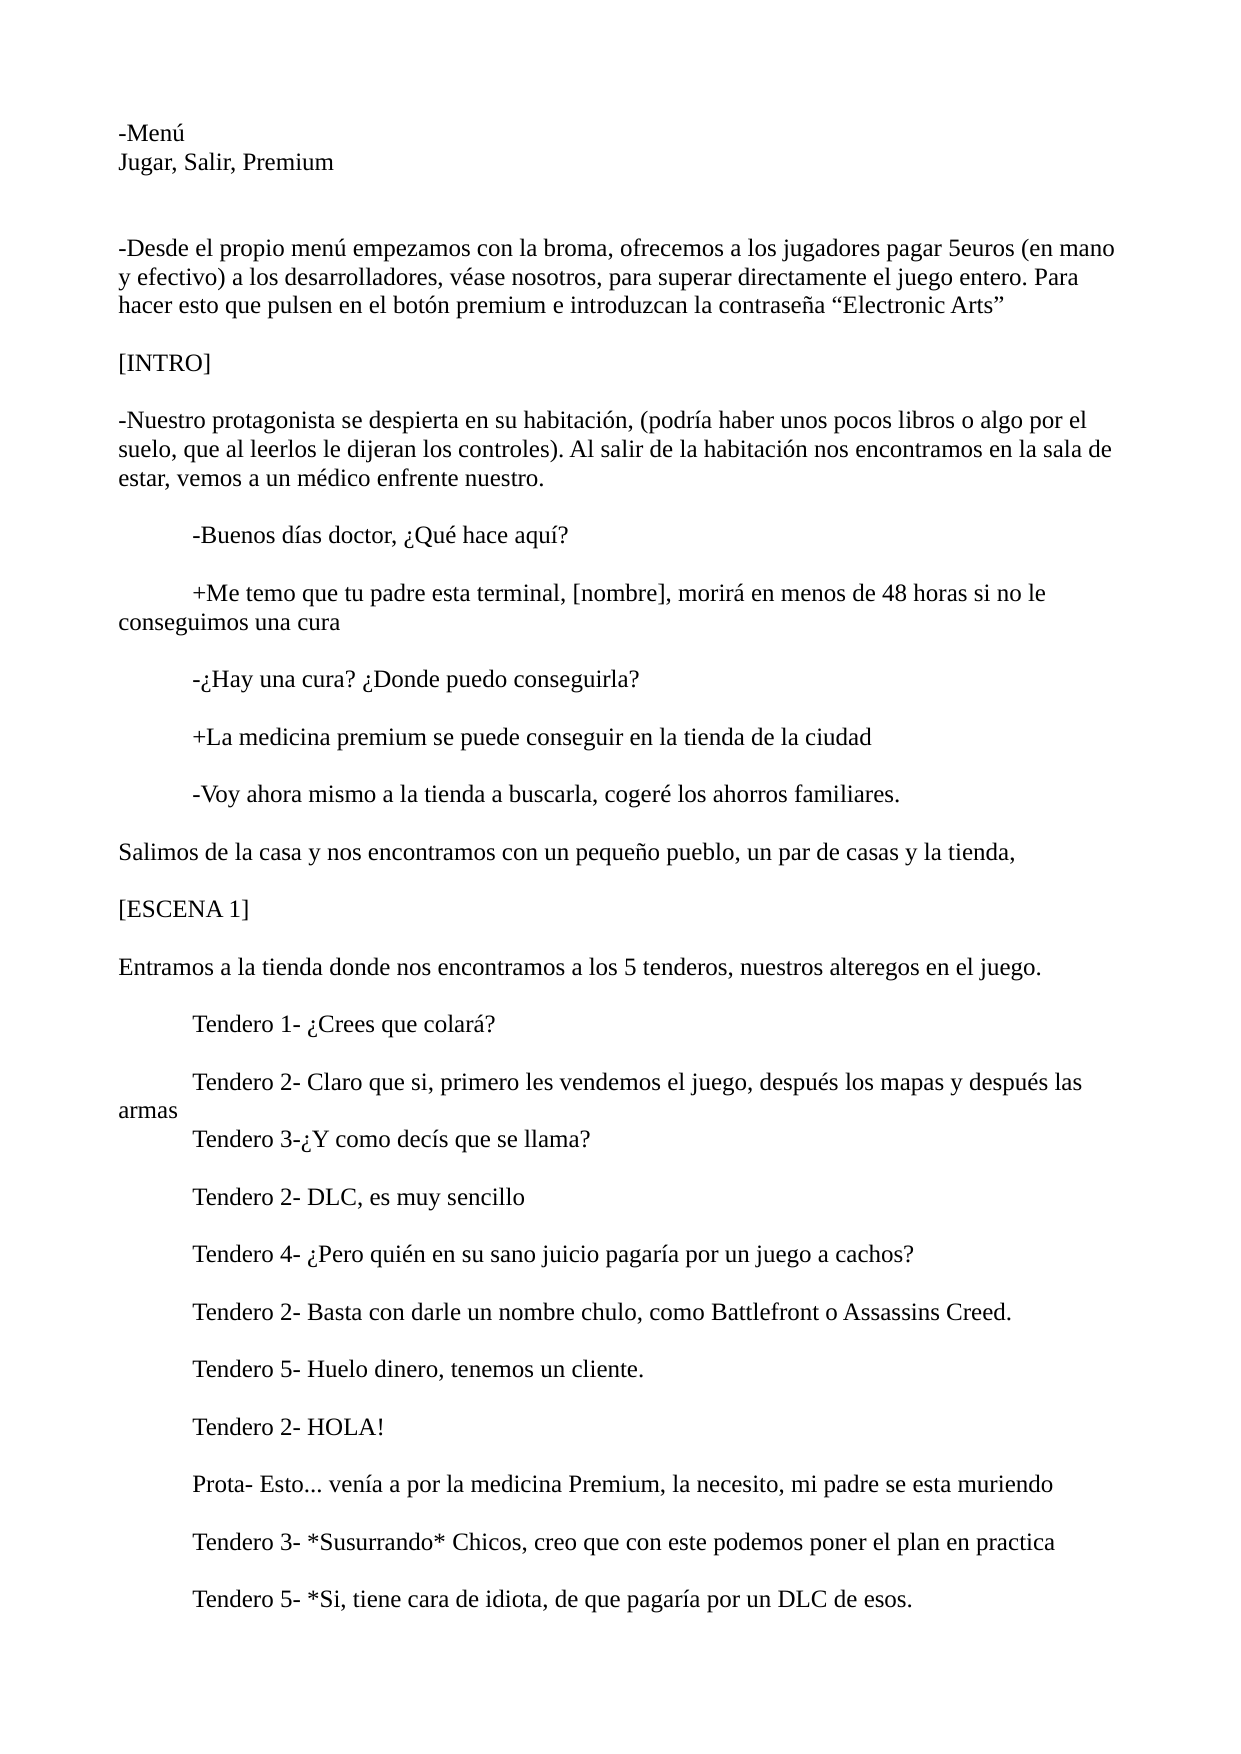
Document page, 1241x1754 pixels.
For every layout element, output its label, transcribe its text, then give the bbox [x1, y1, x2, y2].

text Prota- Esto... venía a por la medicina Premium, la necesito, mi padre se esta muriendo [118, 1469, 1122, 1498]
text Tendero 2- HOLA! [118, 1412, 1122, 1441]
text +La medicina premium se puede conseguir en la tienda de la ciudad [118, 722, 1122, 751]
text Entramos a la tienda donde nos encontramos a los 5 tenderos, nuestros alteregos en el juego. [118, 952, 1122, 981]
text Tendero 2- Claro que si, primero les vendemos el juego, después los mapas y después las armas [118, 1067, 1122, 1124]
text Tendero 4- ¿Pero quién en su sano juicio pagaría por un juego a cachos? [118, 1239, 1122, 1268]
text [INTRO] [118, 348, 1122, 377]
text Tendero 1- ¿Crees que colará? [118, 1009, 1122, 1038]
text -¿Hay una cura? ¿Donde puedo conseguirla? [118, 664, 1122, 693]
text Tendero 2- DLC, es muy sencillo [118, 1182, 1122, 1211]
text -Voy ahora mismo a la tienda a buscarla, cogeré los ahorros familiares. [118, 779, 1122, 808]
text +Me temo que tu padre esta terminal, [nombre], morirá en menos de 48 horas si no le conseguimos una cura [118, 578, 1122, 636]
text Salimos de la casa y nos encontramos con un pequeño pueblo, un par de casas y la tienda, [118, 837, 1122, 866]
text -Buenos días doctor, ¿Qué hace aquí? [118, 521, 1122, 549]
text Tendero 3- *Susurrando* Chicos, creo que con este podemos poner el plan en practica [118, 1527, 1122, 1556]
text Tendero 5- *Si, tiene cara de idiota, de que pagaría por un DLC de esos. [118, 1584, 1122, 1613]
text -Desde el propio menú empezamos con la broma, ofrecemos a los jugadores pagar 5euros (en mano y efectivo) a los desarrolladores, véase nosotros, para superar directamente el juego entero. Para hacer esto que pulsen en el botón premium e introduzcan la contraseña “Electronic Arts” [118, 233, 1122, 319]
text Tendero 2- Basta con darle un nombre chulo, como Battlefront o Assassins Creed. [118, 1297, 1122, 1326]
text -Nuestro protagonista se despierta en su habitación, (podría haber unos pocos libros o algo por el suelo, que al leerlos le dijeran los controles). Al salir de la habitación nos encontramos en la sala de estar, vemos a un médico enfrente nuestro. [118, 406, 1122, 492]
text -Menú [118, 118, 1122, 147]
text Tendero 3-¿Y como decís que se llama? [118, 1124, 1122, 1153]
text Tendero 5- Huelo dinero, tenemos un cliente. [118, 1354, 1122, 1383]
text Jugar, Salir, Premium [118, 147, 1122, 176]
text [ESCENA 1] [118, 894, 1122, 923]
